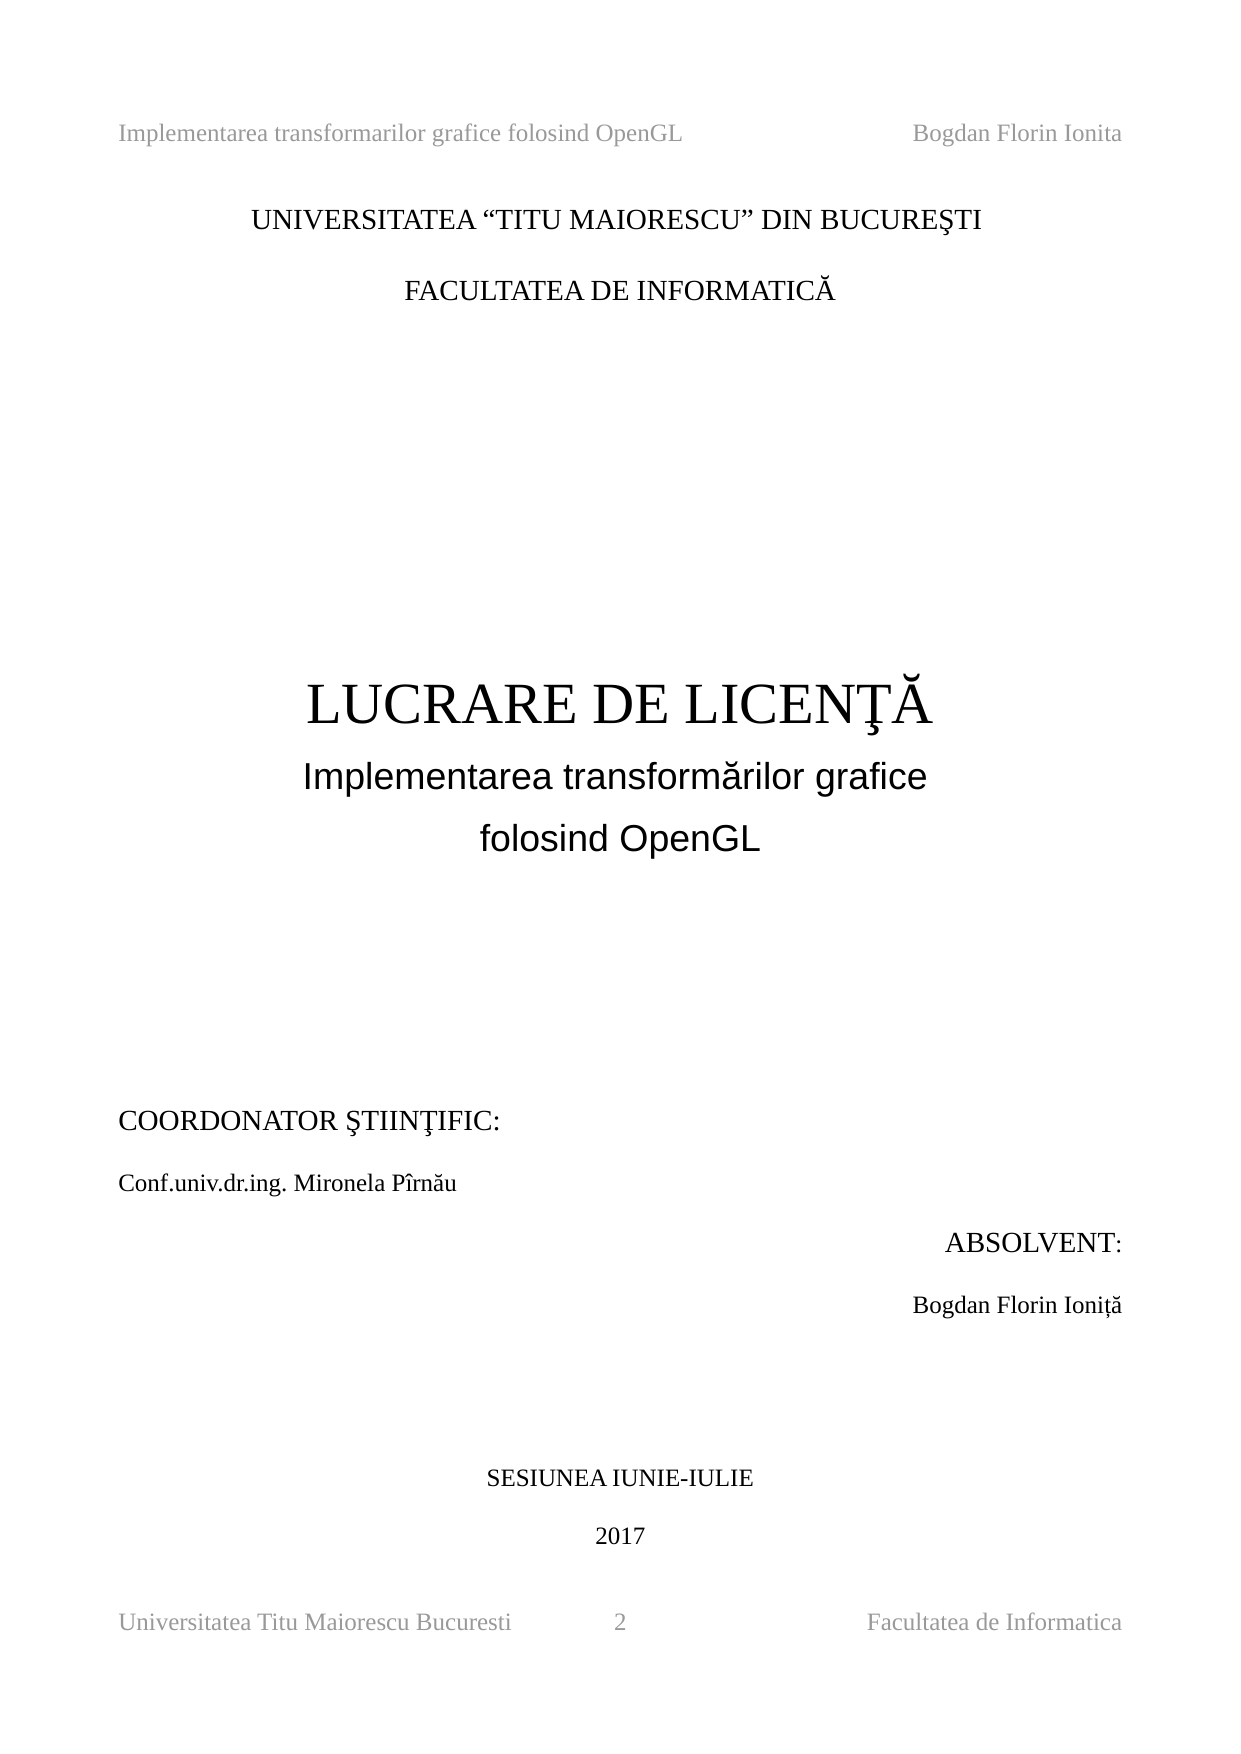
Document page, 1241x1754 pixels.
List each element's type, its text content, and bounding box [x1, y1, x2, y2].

subtitle FACULTATEA DE INFORMATICĂ [118, 273, 1122, 306]
text SESIUNEA IUNIE-IULIE [118, 1463, 1122, 1492]
text Conf.univ.dr.ing. Mironela Pîrnău [118, 1168, 1122, 1196]
subtitle folosind OpenGL [118, 816, 1122, 859]
title LUCRARE DE LICENŢĂ [118, 668, 1122, 736]
text COORDONATOR ŞTIINŢIFIC: [118, 1103, 1122, 1136]
subtitle UNIVERSITATEA “TITU MAIORESCU” DIN BUCUREŞTI [118, 202, 1122, 235]
text ABSOLVENT: [118, 1225, 1122, 1259]
subtitle Implementarea transformărilor grafice [118, 754, 1122, 797]
text 2017 [118, 1521, 1122, 1550]
text Bogdan Florin Ioniță [118, 1290, 1122, 1319]
